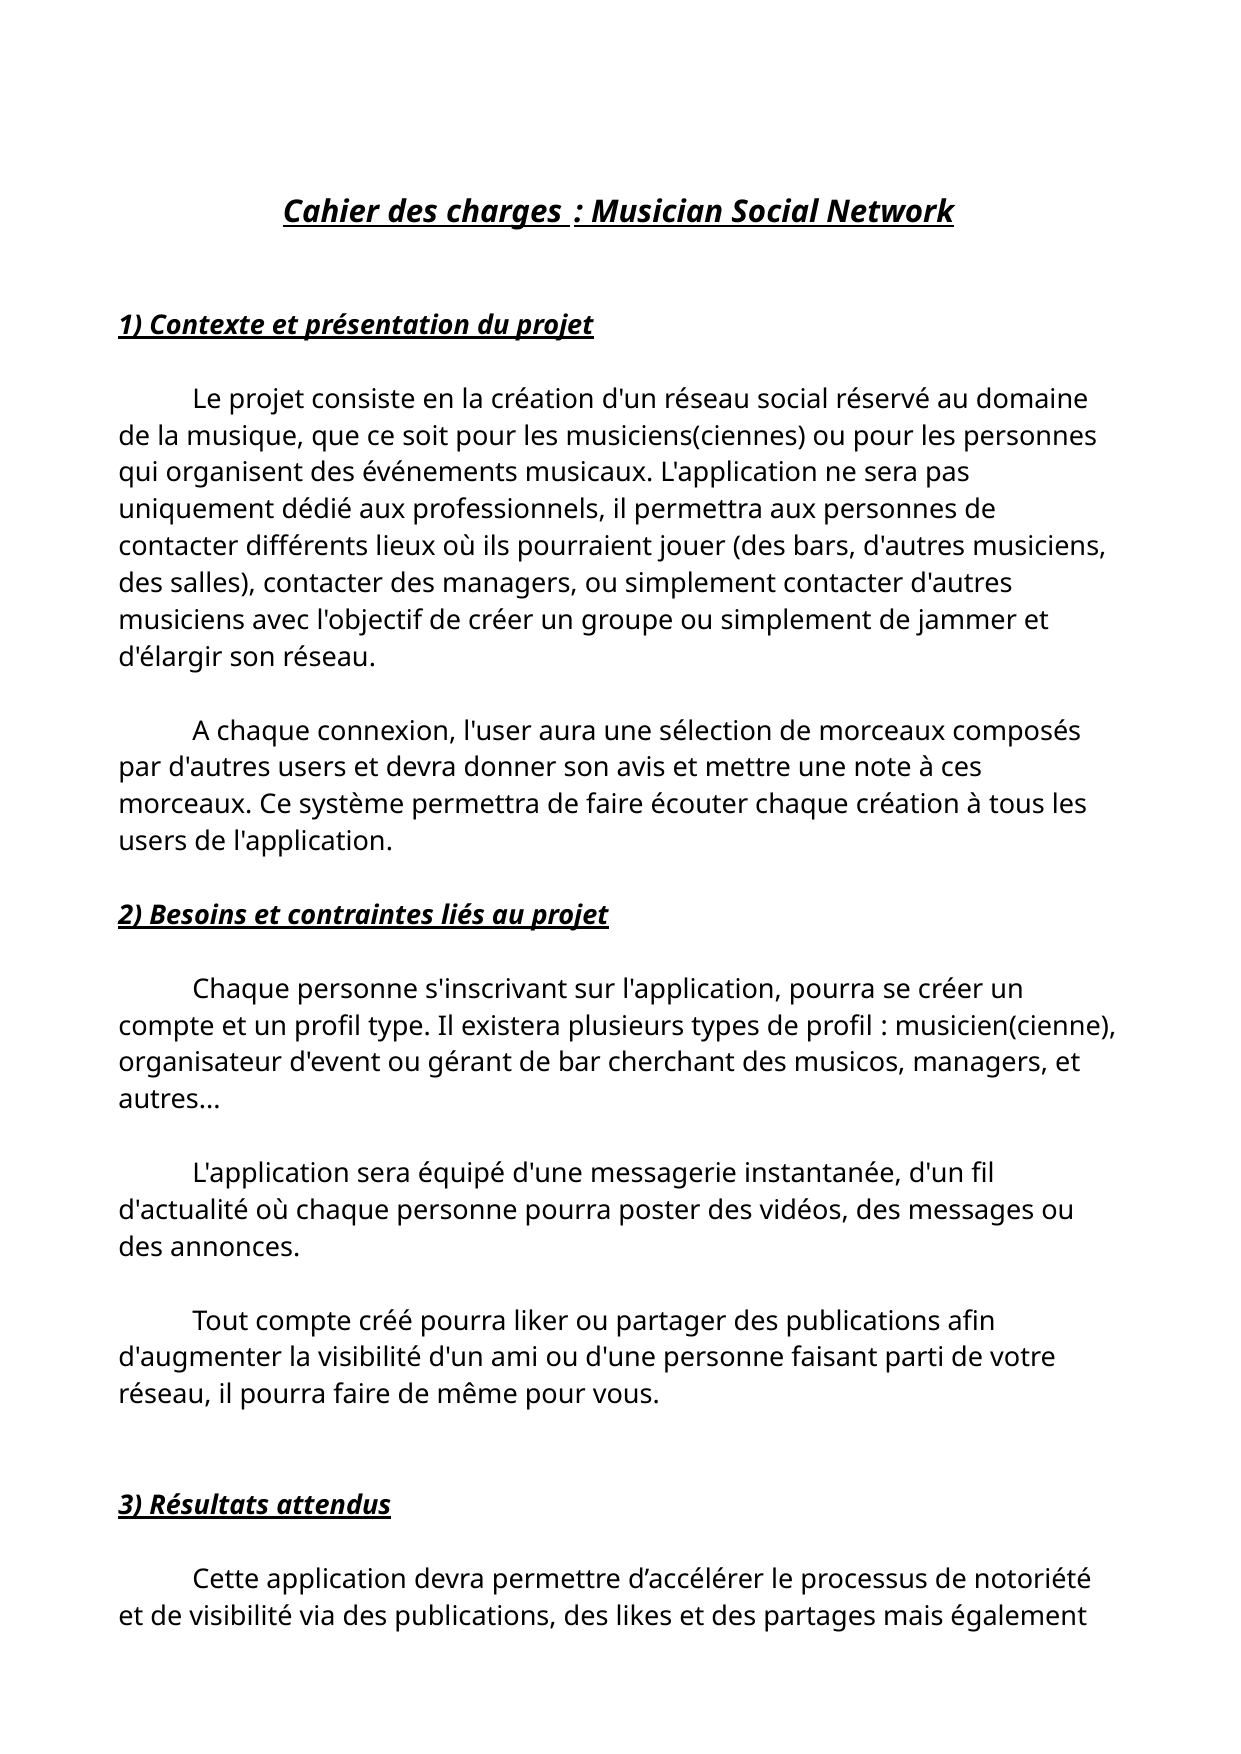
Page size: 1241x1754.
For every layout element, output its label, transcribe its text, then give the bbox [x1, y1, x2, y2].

text Chaque personne s'inscrivant sur l'application, pourra se créer un compte et un profil type. Il existera plusieurs types de profil : musicien(cienne), organisateur d'event ou gérant de bar cherchant des musicos, managers, et autres... [118, 969, 1122, 1117]
text L'application sera équipé d'une messagerie instantanée, d'un fil d'actualité où chaque personne pourra poster des vidéos, des messages ou des annonces. [118, 1153, 1122, 1264]
text 1) Contexte et présentation du projet [118, 305, 1122, 342]
text Le projet consiste en la création d'un réseau social réservé au domaine de la musique, que ce soit pour les musiciens(ciennes) ou pour les personnes qui organisent des événements musicaux. L'application ne sera pas uniquement dédié aux professionnels, il permettra aux personnes de contacter différents lieux où ils pourraient jouer (des bars, d'autres musiciens, des salles), contacter des managers, ou simplement contacter d'autres musiciens avec l'objectif de créer un groupe ou simplement de jammer et d'élargir son réseau. [118, 379, 1122, 674]
text Cette application devra permettre d’accélérer le processus de notoriété et de visibilité via des publications, des likes et des partages mais également [118, 1559, 1122, 1633]
text A chaque connexion, l'user aura une sélection de morceaux composés par d'autres users et devra donner son avis et mettre une note à ces morceaux. Ce système permettra de faire écouter chaque création à tous les users de l'application. [118, 711, 1122, 858]
text Tout compte créé pourra liker ou partager des publications afin d'augmenter la visibilité d'un ami ou d'une personne faisant parti de votre réseau, il pourra faire de même pour vous. [118, 1301, 1122, 1412]
text 3) Résultats attendus [118, 1485, 1122, 1522]
text 2) Besoins et contraintes liés au projet [118, 895, 1122, 932]
text Cahier des charges : Musician Social Network [118, 189, 1122, 232]
